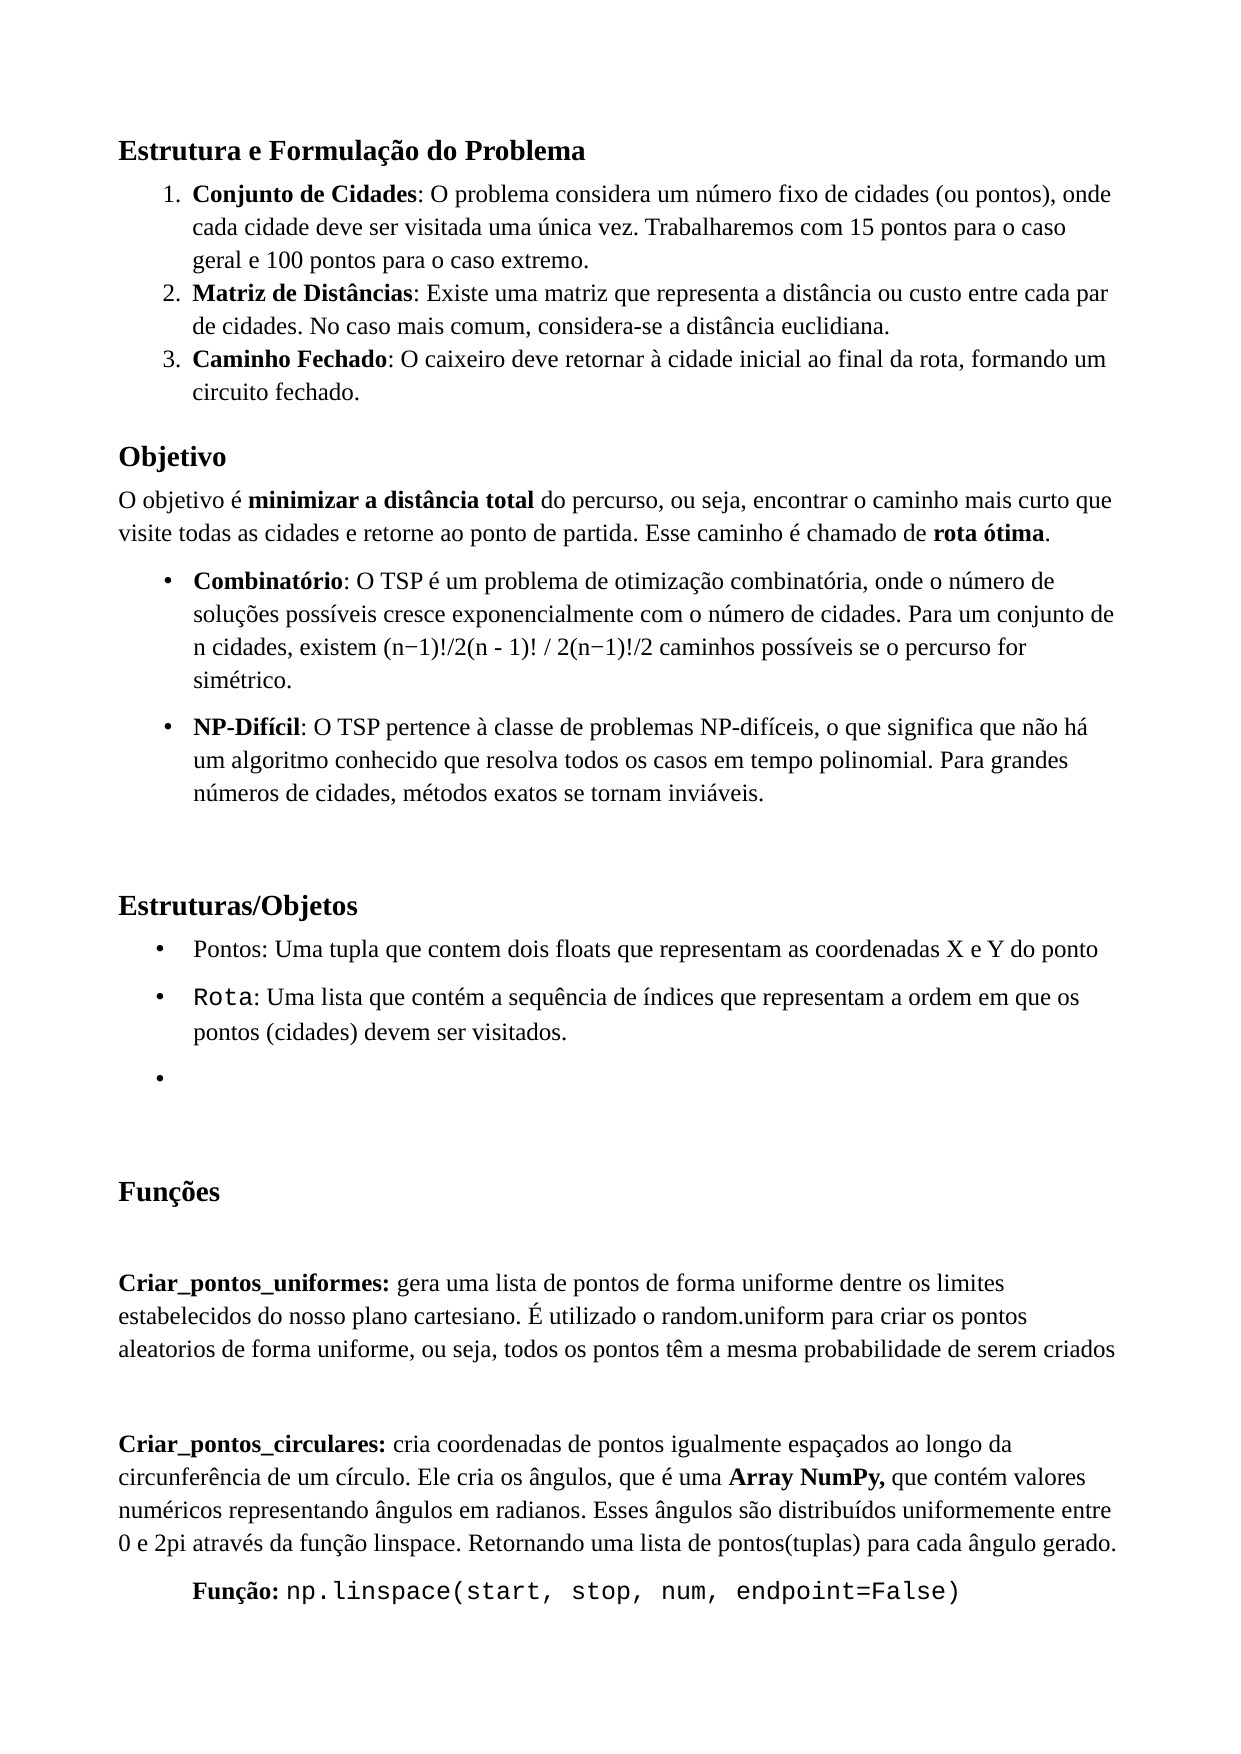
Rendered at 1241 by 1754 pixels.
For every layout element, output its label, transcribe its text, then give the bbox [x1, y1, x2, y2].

text Criar_pontos_circulares: cria coordenadas de pontos igualmente espaçados ao longo da circunferência de um círculo. Ele cria os ângulos, que é uma Array NumPy, que contém valores numéricos representando ângulos em radianos. Esses ângulos são distribuídos uniformemente entre 0 e 2pi através da função linspace. Retornando uma lista de pontos(tuplas) para cada ângulo gerado. [118, 1429, 1122, 1557]
subtitle Funções [118, 1174, 1122, 1208]
list Conjunto de Cidades: O problema considera um número fixo de cidades (ou pontos), onde cada cidade deve ser visitada uma única vez. Trabalharemos com 15 pontos para o caso geral e 100 pontos para o caso extremo. [162, 179, 1122, 273]
list Matriz de Distâncias: Existe uma matriz que representa a distância ou custo entre cada par de cidades. No caso mais comum, considera-se a distância euclidiana. [162, 278, 1122, 339]
list Rota: Uma lista que contém a sequência de índices que representam a ordem em que os pontos (cidades) devem ser visitados. [156, 982, 1122, 1046]
subtitle Estrutura e Formulação do Problema [118, 133, 1122, 166]
list Caminho Fechado: O caixeiro deve retornar à cidade inicial ao final da rota, formando um circuito fechado. [162, 344, 1122, 406]
subtitle Estruturas/Objetos [118, 888, 1122, 922]
subtitle Objetivo [118, 439, 1122, 473]
list NP-Difícil: O TSP pertence à classe de problemas NP-difíceis, o que significa que não há um algoritmo conhecido que resolva todos os casos em tempo polinomial. Para grandes números de cidades, métodos exatos se tornam inviáveis. [164, 712, 1122, 807]
list Pontos: Uma tupla que contem dois floats que representam as coordenadas X e Y do ponto [156, 934, 1122, 963]
list Função: np.linspace(start, stop, num, endpoint=False) [162, 1576, 1122, 1607]
text Criar_pontos_uniformes: gera uma lista de pontos de forma uniforme dentre os limites estabelecidos do nosso plano cartesiano. É utilizado o random.uniform para criar os pontos aleatorios de forma uniforme, ou seja, todos os pontos têm a mesma probabilidade de serem criados [118, 1268, 1122, 1363]
list Combinatório: O TSP é um problema de otimização combinatória, onde o número de soluções possíveis cresce exponencialmente com o número de cidades. Para um conjunto de n cidades, existem (n−1)!/2(n - 1)! / 2(n−1)!/2 caminhos possíveis se o percurso for simétrico. [164, 566, 1122, 693]
text O objetivo é minimizar a distância total do percurso, ou seja, encontrar o caminho mais curto que visite todas as cidades e retorne ao ponto de partida. Esse caminho é chamado de rota ótima. [118, 485, 1122, 547]
